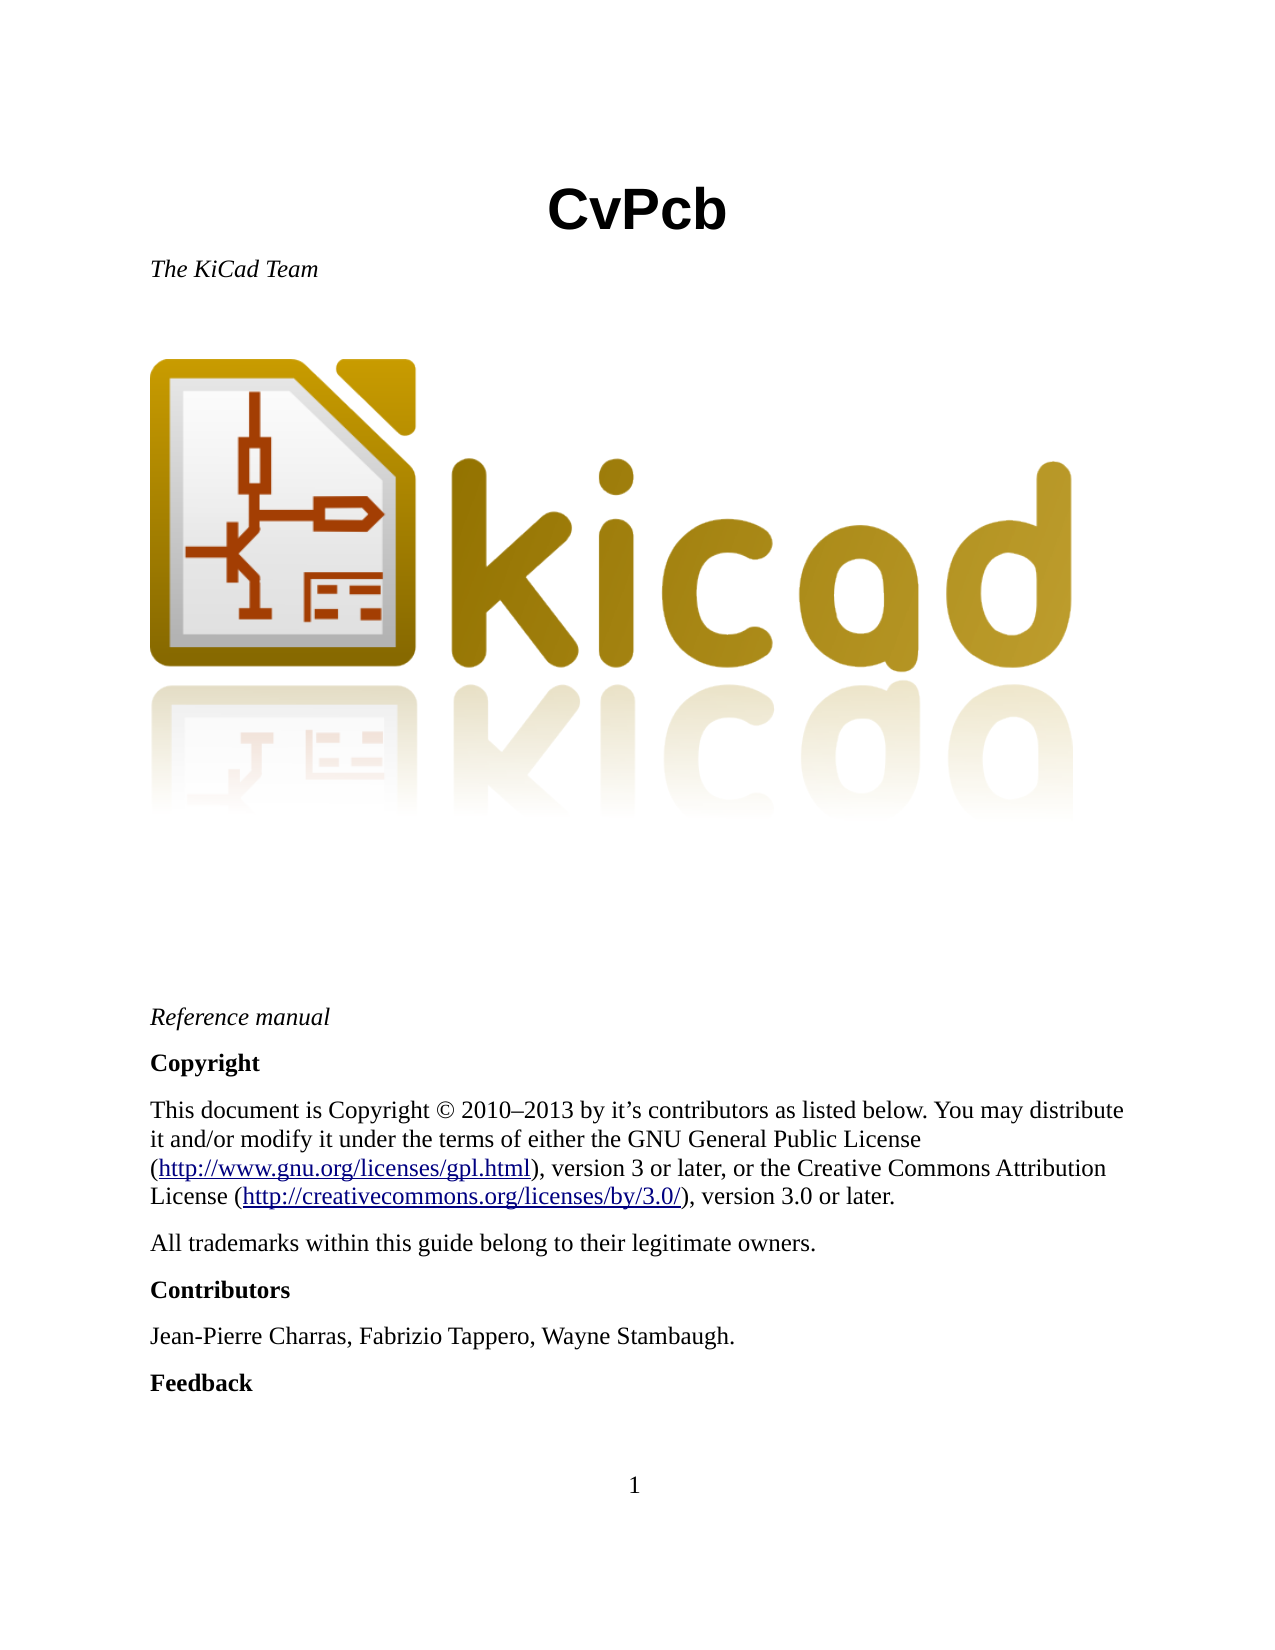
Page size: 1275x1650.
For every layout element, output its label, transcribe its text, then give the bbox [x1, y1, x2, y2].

text Reference manual [150, 1002, 1125, 1031]
picture [150, 359, 1073, 993]
title CvPcb [150, 175, 1125, 242]
text Jean-Pierre Charras, Fabrizio Tappero, Wayne Stambaugh. [150, 1321, 1125, 1350]
text Contributors [150, 1275, 1125, 1303]
text Feedback [150, 1368, 1125, 1397]
text The KiCad Team [150, 254, 1125, 283]
text Copyright [150, 1048, 1125, 1077]
text All trademarks within this guide belong to their legitimate owners. [150, 1228, 1125, 1257]
text This document is Copyright © 2010–2013 by it’s contributors as listed below. You may distribute it and/or modify it under the terms of either the GNU General Public License (http://www.gnu.org/licenses/gpl.html), version 3 or later, or the Creative Commons Attribution License (http://creativecommons.org/licenses/by/3.0/), version 3.0 or later. [150, 1095, 1125, 1210]
